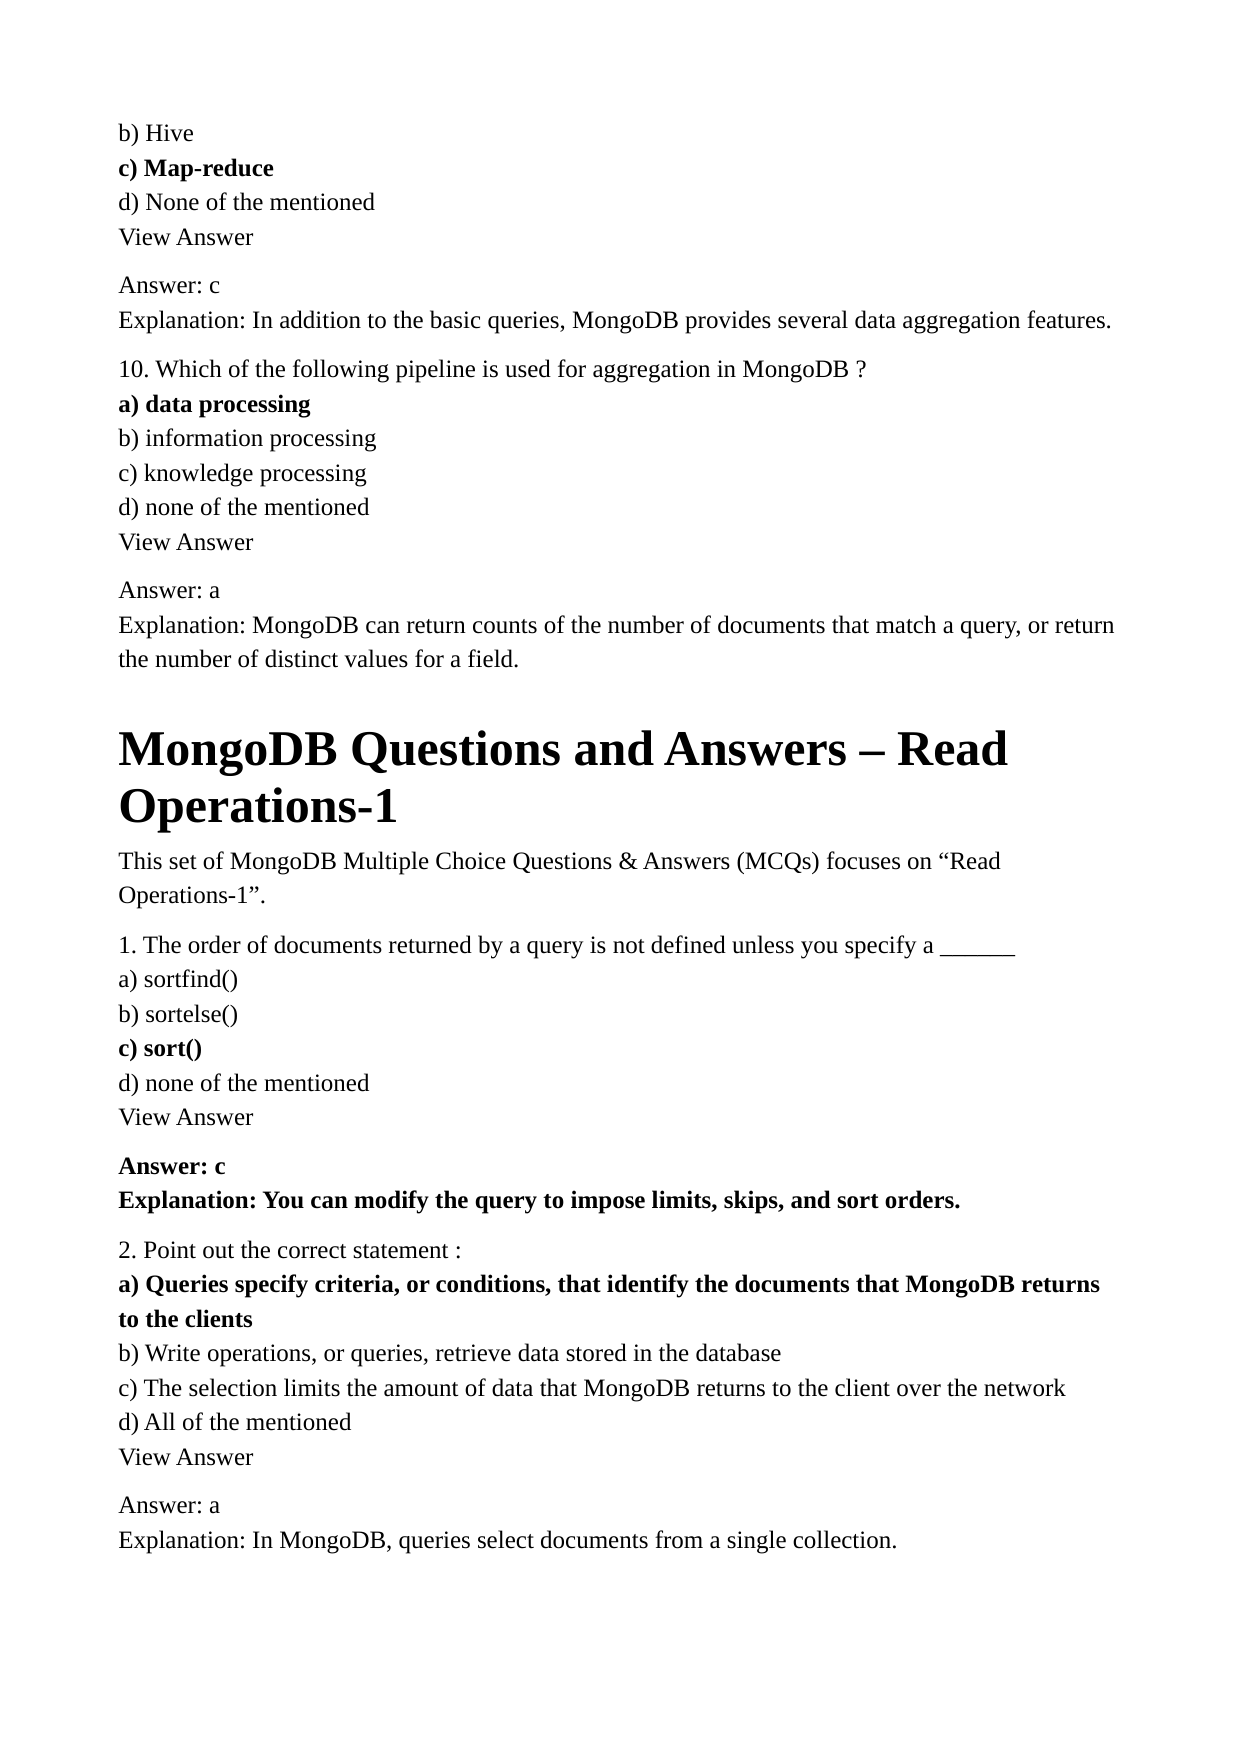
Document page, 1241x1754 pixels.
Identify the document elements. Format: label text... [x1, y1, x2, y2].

text Answer: a Explanation: In MongoDB, queries select documents from a single collection. [118, 1491, 1122, 1554]
text 2. Point out the correct statement : a) Queries specify criteria, or conditions, that identify the documents that MongoDB returns to the clients b) Write operations, or queries, retrieve data stored in the database c) The selection limits the amount of data that MongoDB returns to the client over the network d) All of the mentioned View Answer [118, 1235, 1122, 1470]
text Answer: c Explanation: In addition to the basic queries, MongoDB provides several data aggregation features. [118, 271, 1122, 334]
text Answer: a Explanation: MongoDB can return counts of the number of documents that match a query, or return the number of distinct values for a field. [118, 576, 1122, 673]
text 1. The order of documents returned by a query is not defined unless you specify a ______ a) sortfind() b) sortelse() c) sort() d) none of the mentioned View Answer [118, 930, 1122, 1131]
text 10. Which of the following pipeline is used for aggregation in MongoDB ? a) data processing b) information processing c) knowledge processing d) none of the mentioned View Answer [118, 354, 1122, 555]
subtitle MongoDB Questions and Answers – Read Operations-1 [118, 719, 1122, 834]
text Answer: c Explanation: You can modify the query to impose limits, skips, and sort orders. [118, 1151, 1122, 1214]
text b) Hive c) Map-reduce d) None of the mentioned View Answer [118, 118, 1122, 250]
text This set of MongoDB Multiple Choice Questions & Answers (MCQs) focuses on “Read Operations-1”. [118, 846, 1122, 909]
